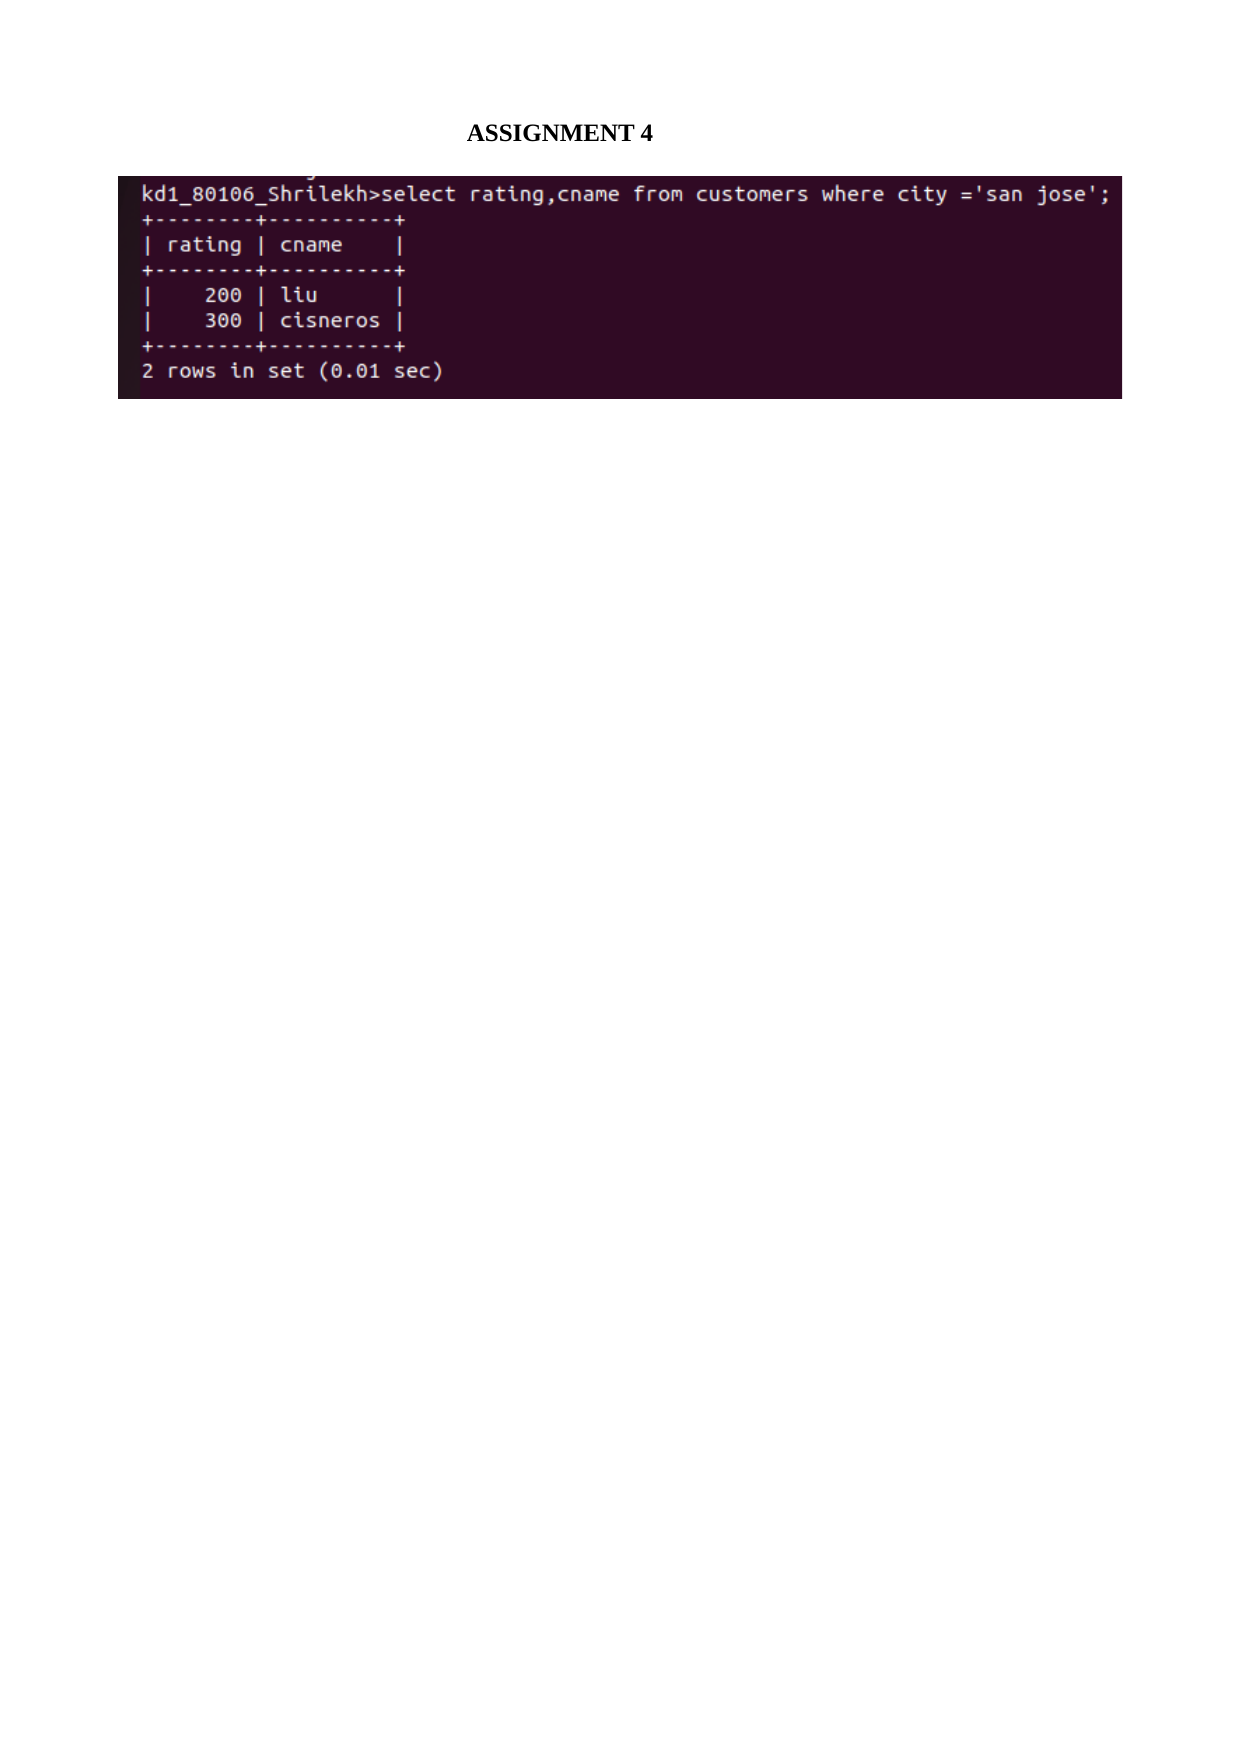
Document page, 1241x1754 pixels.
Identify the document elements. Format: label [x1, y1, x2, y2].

picture [118, 176, 1123, 399]
